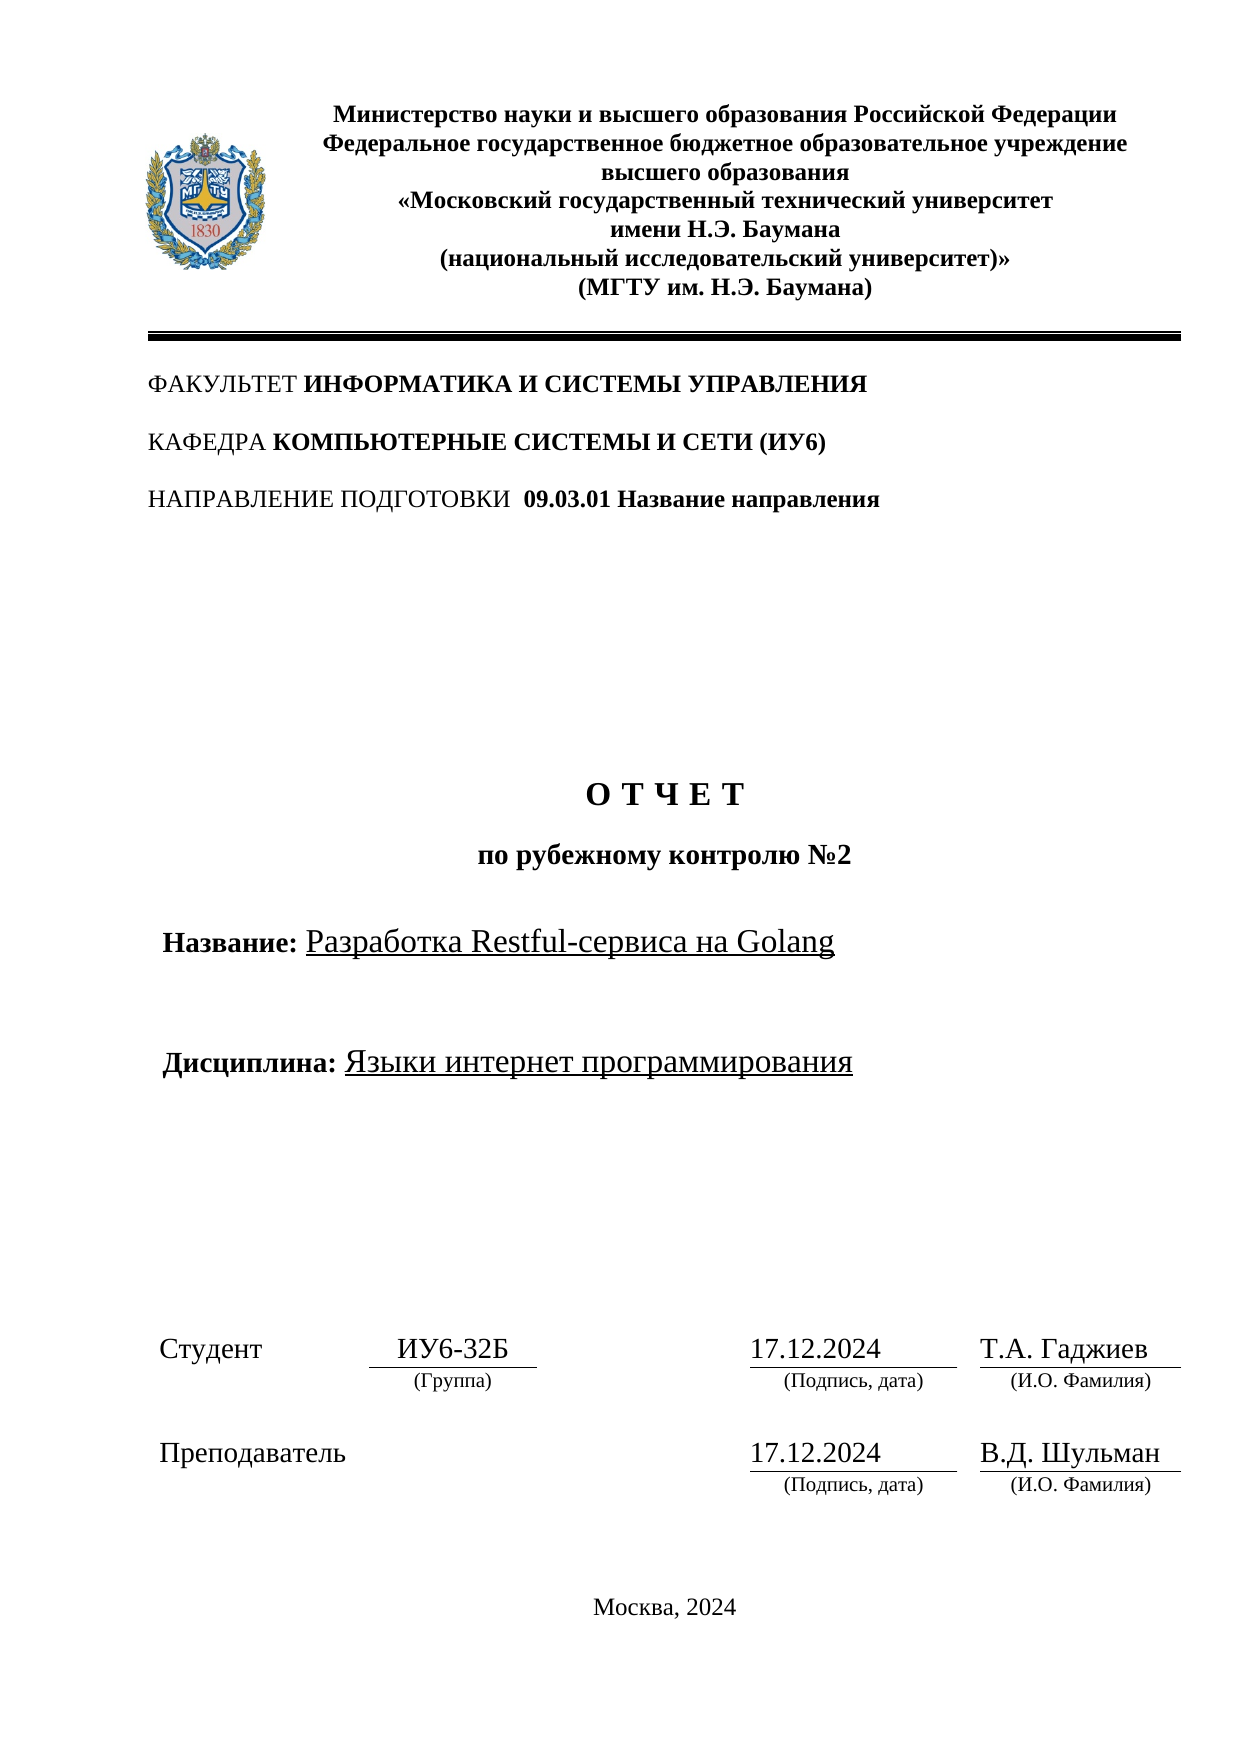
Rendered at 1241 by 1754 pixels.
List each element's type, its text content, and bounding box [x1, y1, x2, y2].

table_cell [148, 1402, 357, 1435]
table_cell (И.О. Фамилия) [969, 1472, 1193, 1506]
table_cell (И.О. Фамилия) [969, 1368, 1193, 1402]
text КАФЕДРА Компьютерные системы и сети (ИУ6) [148, 427, 1181, 456]
table_header ИУ6-32Б [357, 1331, 548, 1368]
text Москва, 2024 [148, 1592, 1181, 1621]
table_cell [548, 1472, 738, 1506]
table_cell [548, 1368, 738, 1402]
table_header Т.А. Гаджиев [969, 1331, 1193, 1368]
table_cell [738, 1402, 969, 1435]
table_cell [548, 1402, 738, 1435]
table_cell [148, 1472, 357, 1506]
text Название: Разработка Restful-сервиса на Golang [162, 921, 1181, 959]
table_cell Преподаватель [148, 1435, 357, 1472]
table_header [548, 1331, 738, 1368]
text НАПРАВЛЕНИЕ ПОДГОТОВКИ 09.03.01 Название направления [148, 484, 1181, 513]
table_cell (Подпись, дата) [738, 1368, 969, 1402]
table_header 17.12.2024 [738, 1331, 969, 1368]
text ФАКУЛЬТЕТ Информатика и системы управления [148, 369, 1181, 398]
table_cell [148, 1368, 357, 1402]
table_cell (Подпись, дата) [738, 1472, 969, 1506]
table_cell (Группа) [357, 1368, 548, 1402]
table_header Студент [148, 1331, 357, 1368]
subtitle Отчет [148, 774, 1181, 812]
table_cell 17.12.2024 [738, 1435, 969, 1472]
table_cell [357, 1435, 548, 1472]
table_cell [357, 1402, 548, 1435]
table_cell [969, 1402, 1193, 1435]
subtitle по рубежному контролю №2 [148, 837, 1181, 871]
table_cell [548, 1435, 738, 1472]
table_cell В.Д. Шульман [969, 1435, 1193, 1472]
table_header [136, 99, 284, 300]
table_header Министерство науки и высшего образования Российской Федерации Федеральное государственное бюджетное образовательное учреждение высшего образования «Московский государственный технический университет имени Н.Э. Баумана (национальный исследовательский университет)» (МГТУ им. Н.Э. Баумана) [284, 99, 1166, 300]
picture [145, 133, 266, 270]
text Дисциплина: Языки интернет программирования [162, 1041, 1181, 1079]
table_cell [357, 1472, 548, 1506]
